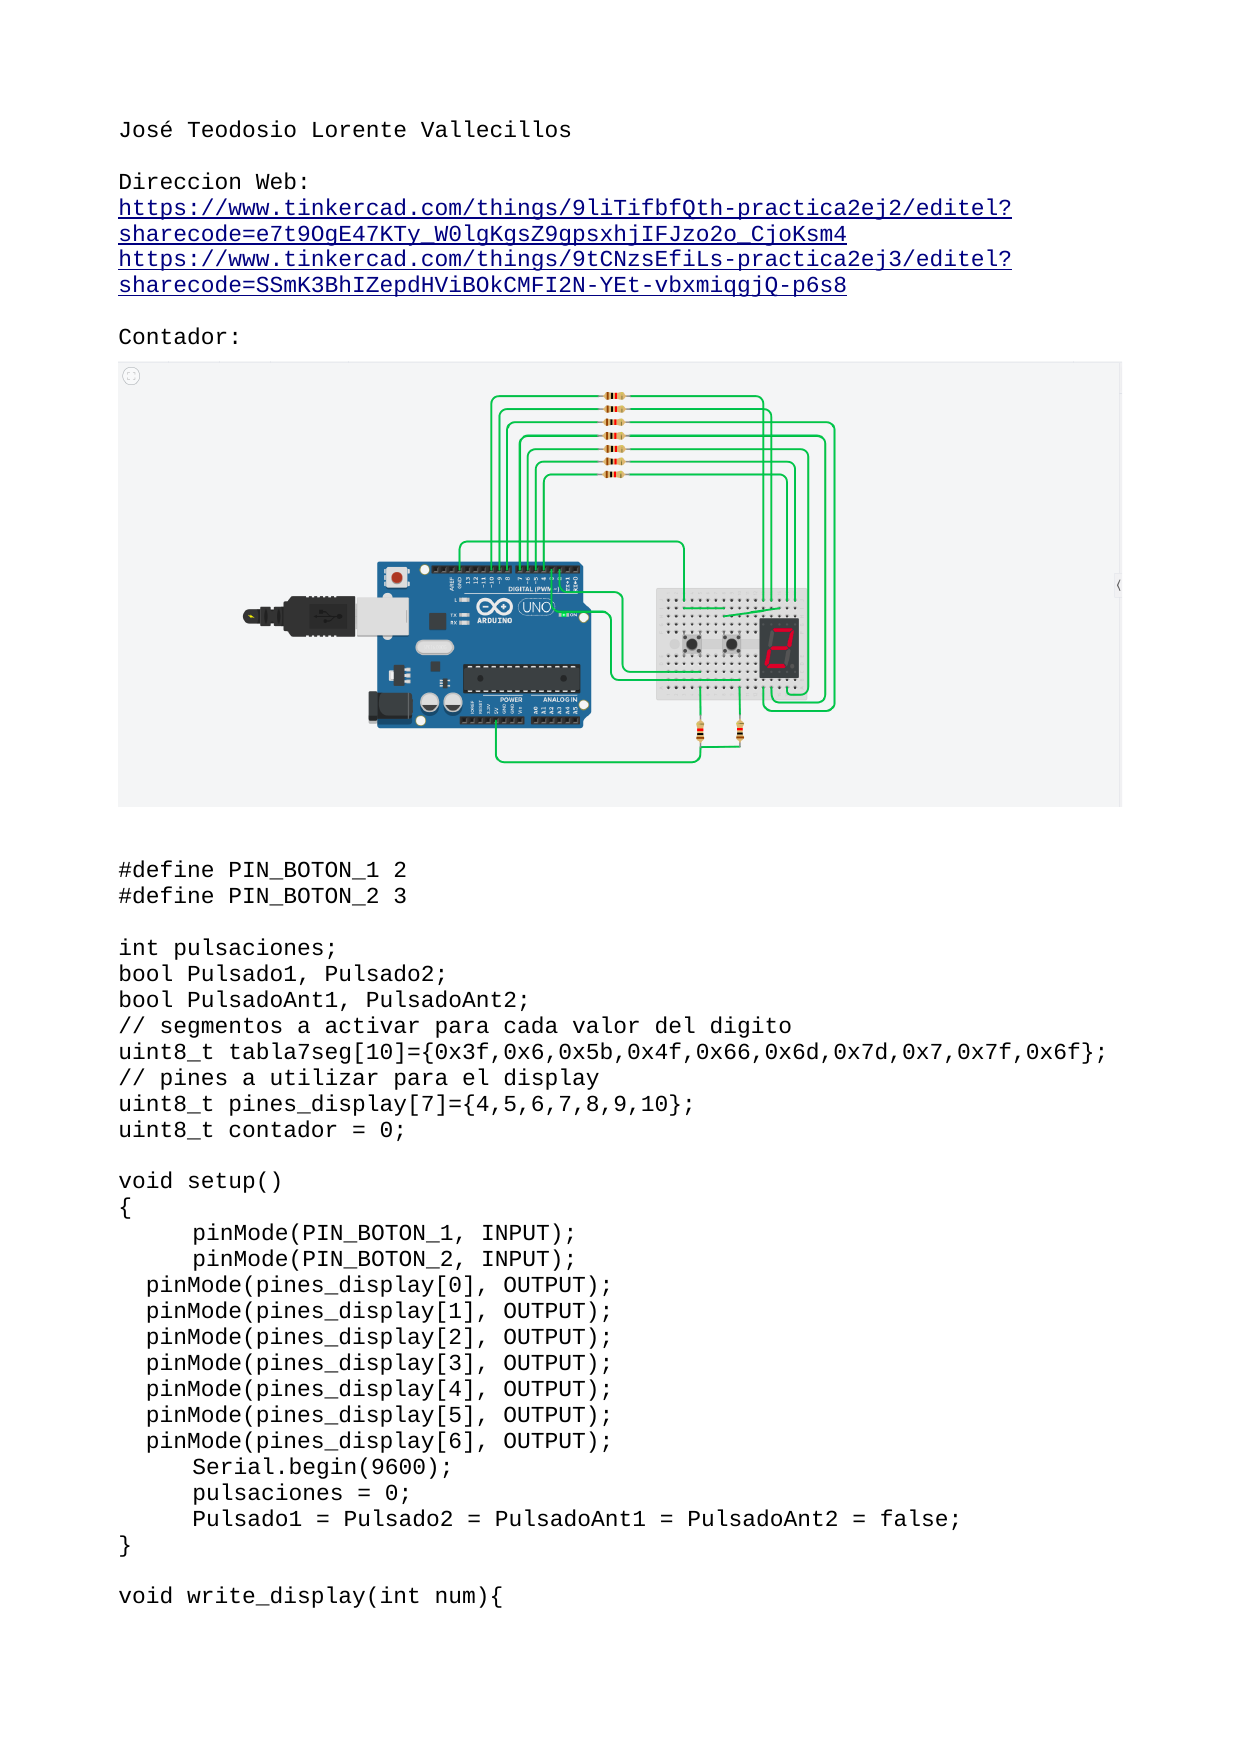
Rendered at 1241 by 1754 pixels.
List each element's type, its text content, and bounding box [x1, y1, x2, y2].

text pinMode(pines_display[3], OUTPUT); [118, 1351, 1122, 1377]
text José Teodosio Lorente Vallecillos [118, 118, 1122, 144]
text Contador: [118, 326, 1122, 352]
text void setup() [118, 1170, 1122, 1196]
text pinMode(pines_display[0], OUTPUT); [118, 1273, 1122, 1299]
text // pines a utilizar para el display [118, 1066, 1122, 1092]
text #define PIN_BOTON_2 3 [118, 884, 1122, 910]
text pinMode(pines_display[1], OUTPUT); [118, 1299, 1122, 1325]
text } [118, 1533, 1122, 1559]
text #define PIN_BOTON_1 2 [118, 858, 1122, 884]
text pinMode(pines_display[4], OUTPUT); [118, 1377, 1122, 1403]
text Pulsado1 = Pulsado2 = PulsadoAnt1 = PulsadoAnt2 = false; [118, 1507, 1122, 1533]
text pinMode(PIN_BOTON_1, INPUT); [118, 1222, 1122, 1248]
text uint8_t contador = 0; [118, 1118, 1122, 1144]
picture [118, 361, 1123, 807]
text Serial.begin(9600); [118, 1455, 1122, 1481]
text https://www.tinkercad.com/things/9liTifbfQth-practica2ej2/editel?sharecode=e7t9OgE47KTy_W0lgKgsZ9gpsxhjIFJzo2o_CjoKsm4 [118, 196, 1122, 248]
text pinMode(PIN_BOTON_2, INPUT); [118, 1248, 1122, 1273]
text pinMode(pines_display[5], OUTPUT); [118, 1403, 1122, 1429]
text int pulsaciones; [118, 936, 1122, 962]
text https://www.tinkercad.com/things/9tCNzsEfiLs-practica2ej3/editel?sharecode=SSmK3BhIZepdHViBOkCMFI2N-YEt-vbxmiqgjQ-p6s8 [118, 248, 1122, 300]
text { [118, 1196, 1122, 1222]
text pinMode(pines_display[2], OUTPUT); [118, 1325, 1122, 1351]
text pulsaciones = 0; [118, 1481, 1122, 1507]
text bool Pulsado1, Pulsado2; [118, 962, 1122, 988]
text bool PulsadoAnt1, PulsadoAnt2; [118, 988, 1122, 1014]
text pinMode(pines_display[6], OUTPUT); [118, 1429, 1122, 1455]
text uint8_t pines_display[7]={4,5,6,7,8,9,10}; [118, 1092, 1122, 1118]
text void write_display(int num){ [118, 1585, 1122, 1611]
text Direccion Web: [118, 170, 1122, 196]
text uint8_t tabla7seg[10]={0x3f,0x6,0x5b,0x4f,0x66,0x6d,0x7d,0x7,0x7f,0x6f}; [118, 1040, 1122, 1066]
text // segmentos a activar para cada valor del digito [118, 1014, 1122, 1040]
